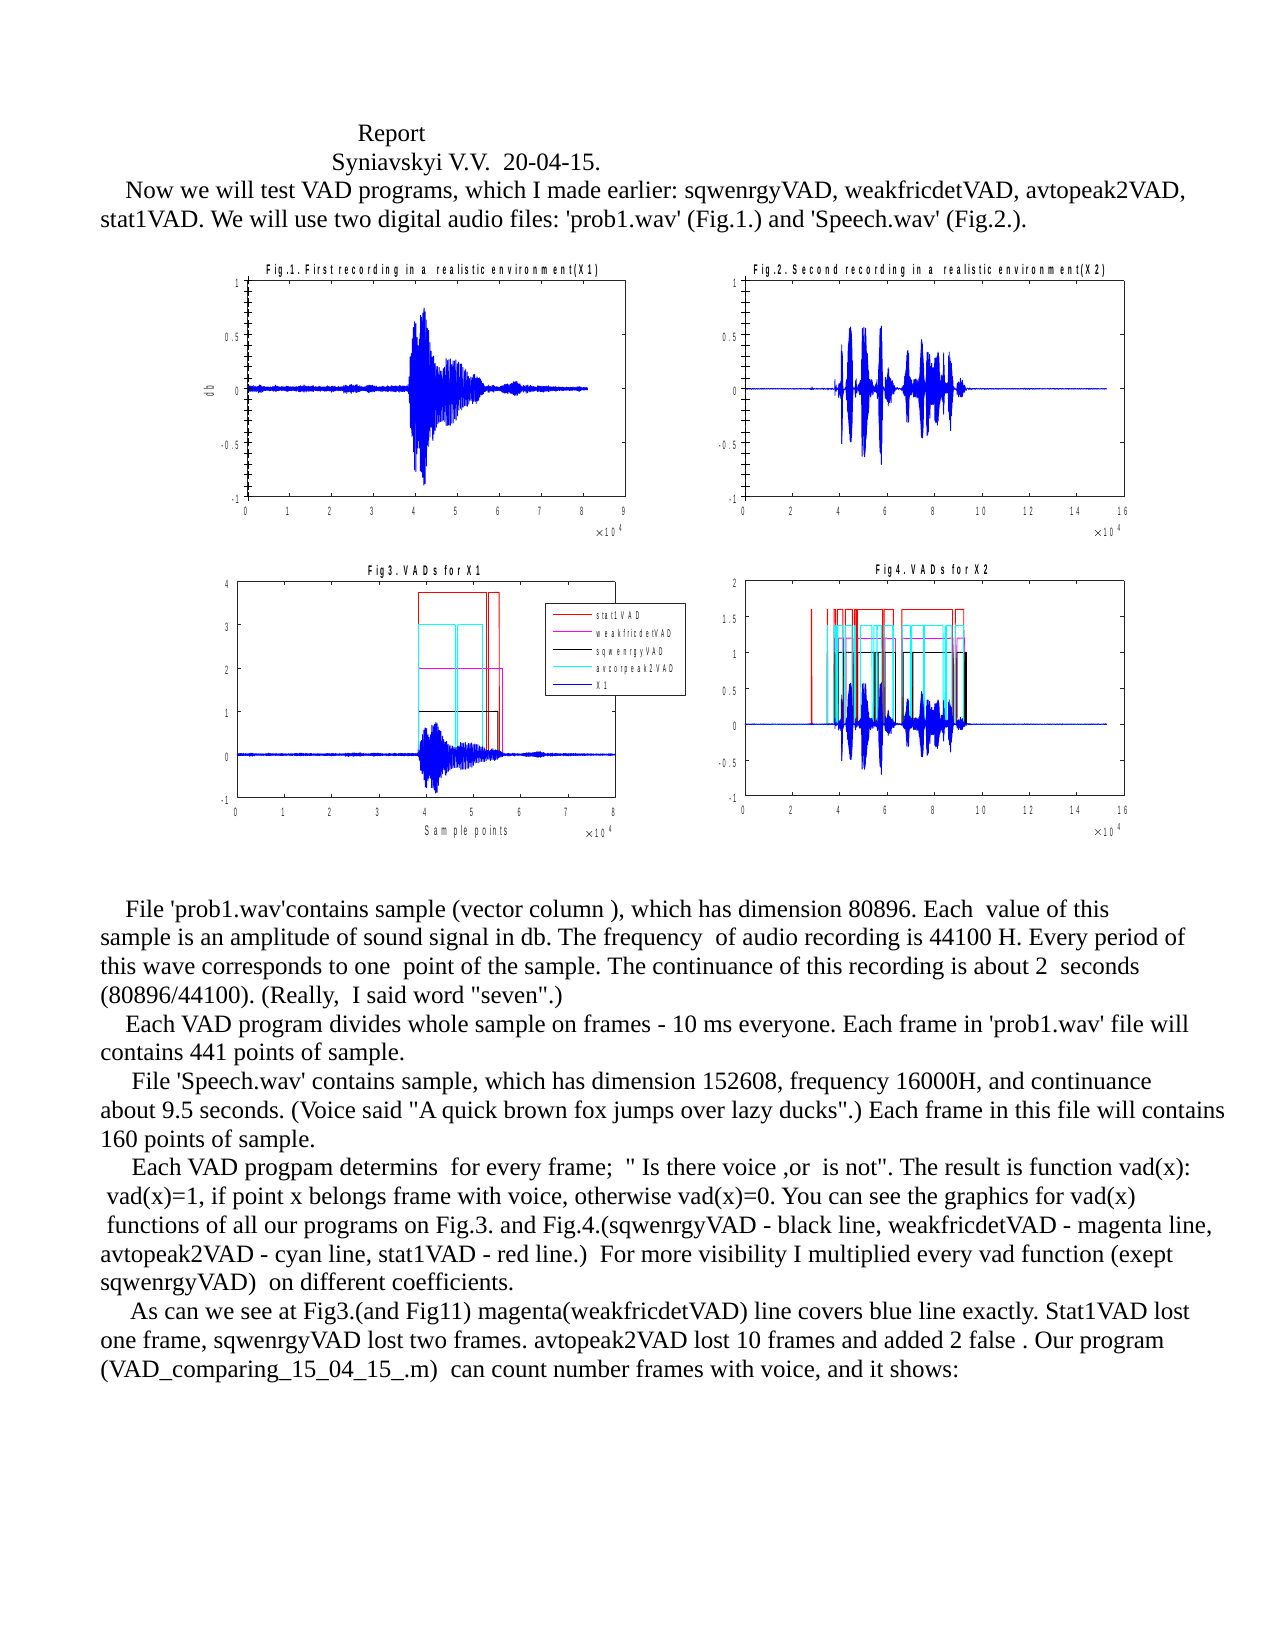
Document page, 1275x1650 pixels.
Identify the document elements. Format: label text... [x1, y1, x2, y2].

text about 9.5 seconds. (Voice said "A quick brown fox jumps over lazy ducks".) Each frame in this file will contains 160 points of sample. [100, 1095, 1231, 1152]
text Report [13, 118, 1275, 147]
text Syniavskyi V.V. 20-04-15. [100, 147, 1231, 176]
text Each VAD progpam determins for every frame; " Is there voice ,or is not". The result is function vad(x): [100, 1152, 1231, 1181]
text File 'prob1.wav'contains sample (vector column ), which has dimension 80896. Each value of this sample is an amplitude of sound signal in db. The frequency of audio recording is 44100 H. Every period of this wave corresponds to one point of the sample. The continuance of this recording is about 2 seconds (80896/44100). (Really, I said word "seven".) [100, 894, 1187, 1009]
text Now we will test VAD programs, which I made earlier: sqwenrgyVAD, weakfricdetVAD, avtopeak2VAD, [100, 176, 1231, 204]
text File 'Speech.wav' contains sample, which has dimension 152608, frequency 16000H, and continuance [100, 1066, 1231, 1095]
text stat1VAD. We will use two digital audio files: 'prob1.wav' (Fig.1.) and 'Speech.wav' (Fig.2.). [100, 204, 1231, 233]
text contains 441 points of sample. [100, 1037, 1231, 1066]
text As can we see at Fig3.(and Fig11) magenta(weakfricdetVAD) line covers blue line exactly. Stat1VAD lost one frame, sqwenrgyVAD lost two frames. avtopeak2VAD lost 10 frames and added 2 false . Our program (VAD_comparing_15_04_15_.m) can count number frames with voice, and it shows: [100, 1296, 1231, 1382]
text functions of all our programs on Fig.3. and Fig.4.(sqwenrgyVAD - black line, weakfricdetVAD - magenta line, avtopeak2VAD - cyan line, stat1VAD - red line.) For more visibility I multiplied every vad function (exept sqwenrgyVAD) on different coefficients. [100, 1210, 1231, 1296]
text vad(x)=1, if point x belongs frame with voice, otherwise vad(x)=0. You can see the graphics for vad(x) [100, 1181, 1231, 1210]
text Each VAD program divides whole sample on frames - 10 ms everyone. Each frame in 'prob1.wav' file will [100, 1009, 1231, 1037]
